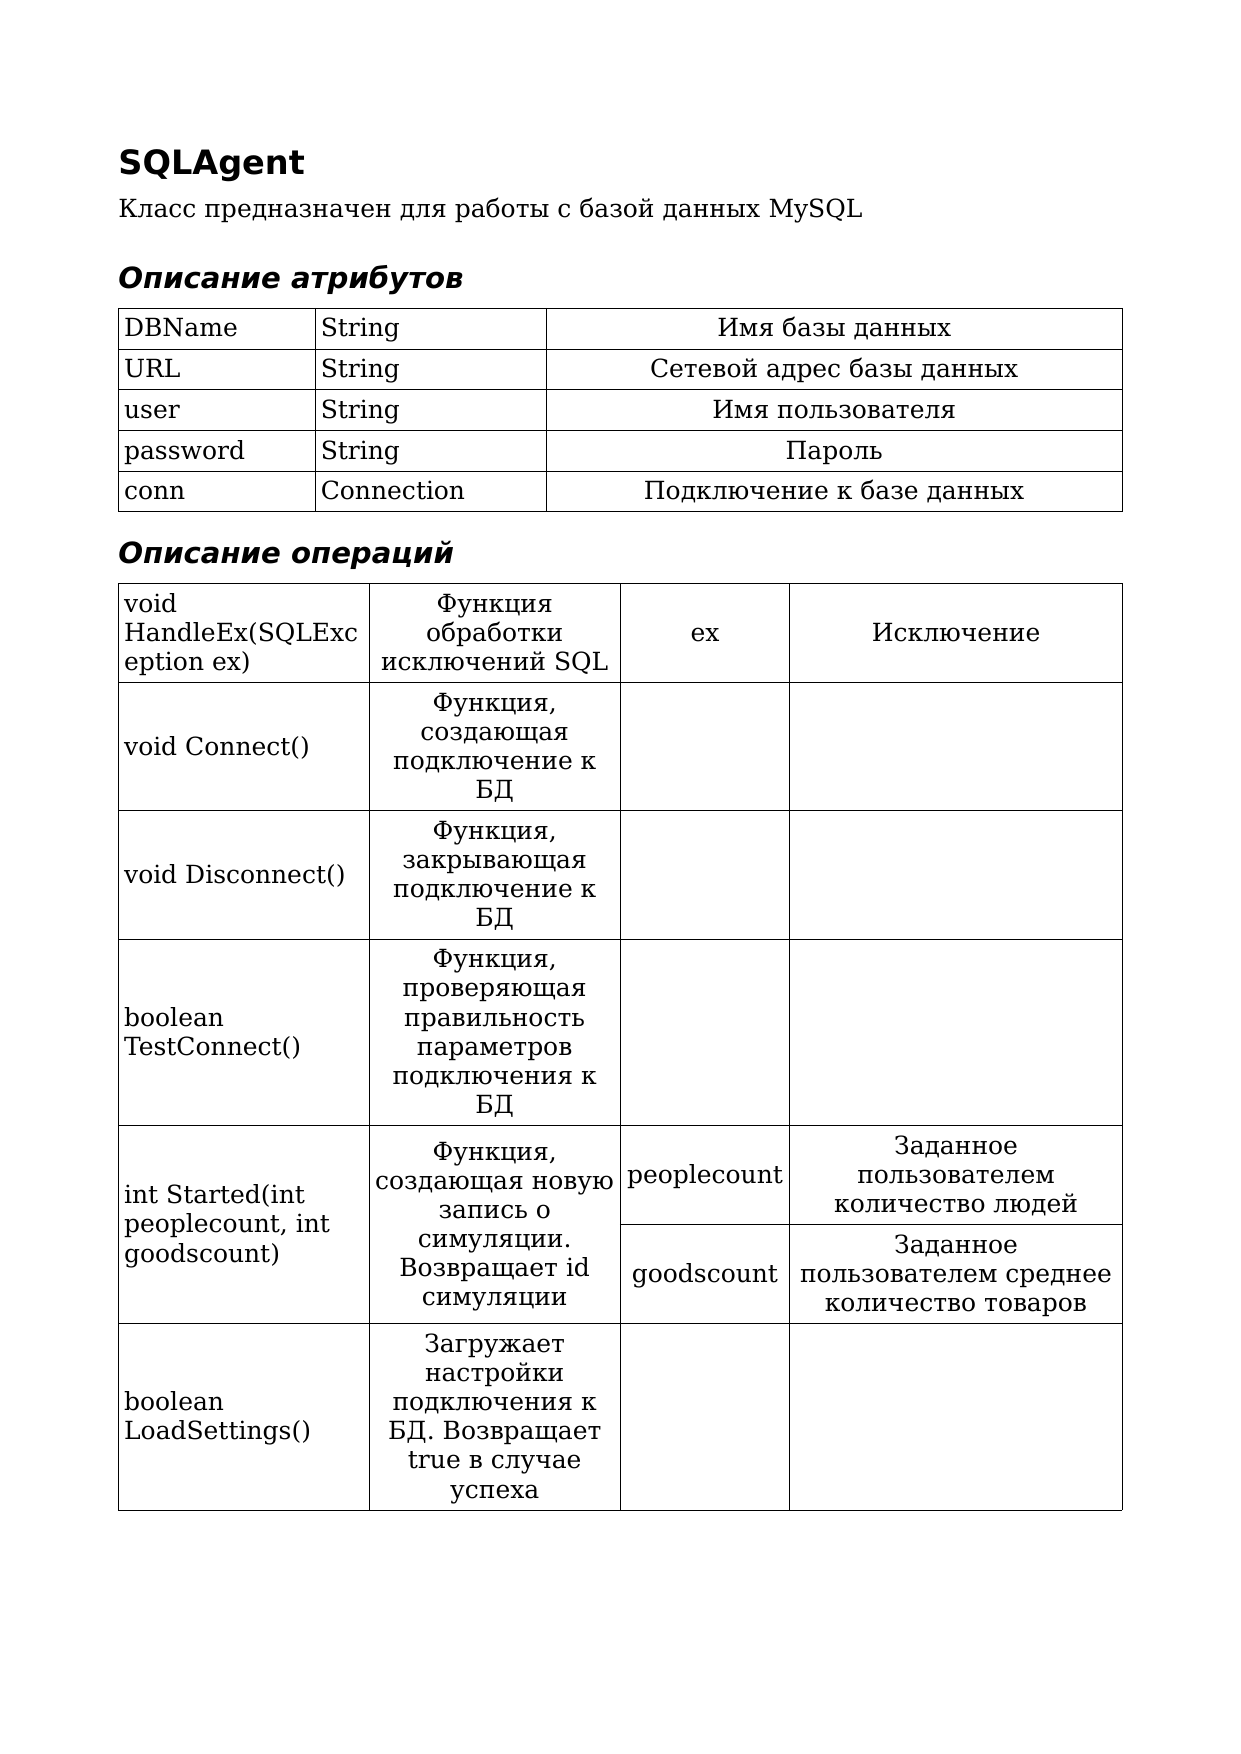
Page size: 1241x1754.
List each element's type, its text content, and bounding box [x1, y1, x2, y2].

table_cell Загружает настройки подключения к БД. Возвращает true в случае успеха [370, 1324, 620, 1510]
table_cell [790, 940, 1122, 1125]
subtitle Описание атрибутов [118, 261, 1122, 295]
table_cell password [119, 431, 315, 471]
table_cell [621, 940, 789, 1125]
table_cell user [119, 390, 315, 430]
table_cell String [316, 431, 546, 471]
table_cell void Connect() [119, 683, 369, 810]
table_cell Функция, создающая подключение к БД [370, 683, 620, 810]
table_cell [790, 1324, 1122, 1510]
table_header String [316, 309, 546, 348]
subtitle SQLAgent [118, 143, 1122, 182]
table_cell Подключение к базе данных [547, 472, 1122, 511]
table_cell Сетевой адрес базы данных [547, 350, 1122, 389]
table_cell conn [119, 472, 315, 511]
table_cell boolean LoadSettings() [119, 1324, 369, 1510]
table_header DBName [119, 309, 315, 348]
table_cell int Started(int peoplecount, int goodscount) [119, 1126, 369, 1323]
table_cell peoplecount [621, 1126, 789, 1224]
table_cell Connection [316, 472, 546, 511]
table_cell Заданное пользователем среднее количество товаров [790, 1225, 1122, 1323]
table_cell [621, 683, 789, 810]
table_cell goodscount [621, 1225, 789, 1323]
table_cell String [316, 390, 546, 430]
table_cell Имя пользователя [547, 390, 1122, 430]
text Класс предназначен для работы с базой данных MySQL [118, 195, 1122, 224]
table_cell Функция, создающая новую запись о симуляции. Возвращает id симуляции [370, 1126, 620, 1323]
table_cell [790, 683, 1122, 810]
table_cell [621, 1324, 789, 1510]
table_cell Заданное пользователем количество людей [790, 1126, 1122, 1224]
table_cell Функция, закрывающая подключение к БД [370, 811, 620, 938]
table_header void HandleEx(SQLException ex) [119, 584, 369, 682]
table_cell [621, 811, 789, 938]
table_cell String [316, 350, 546, 389]
table_cell [790, 811, 1122, 938]
table_cell URL [119, 350, 315, 389]
table_cell void Disconnect() [119, 811, 369, 938]
table_header Исключение [790, 584, 1122, 682]
table_header Имя базы данных [547, 309, 1122, 348]
table_cell Функция, проверяющая правильность параметров подключения к БД [370, 940, 620, 1125]
table_header Функция обработки исключений SQL [370, 584, 620, 682]
table_cell Пароль [547, 431, 1122, 471]
table_cell boolean TestConnect() [119, 940, 369, 1125]
table_header ex [621, 584, 789, 682]
subtitle Описание операций [118, 537, 1122, 571]
